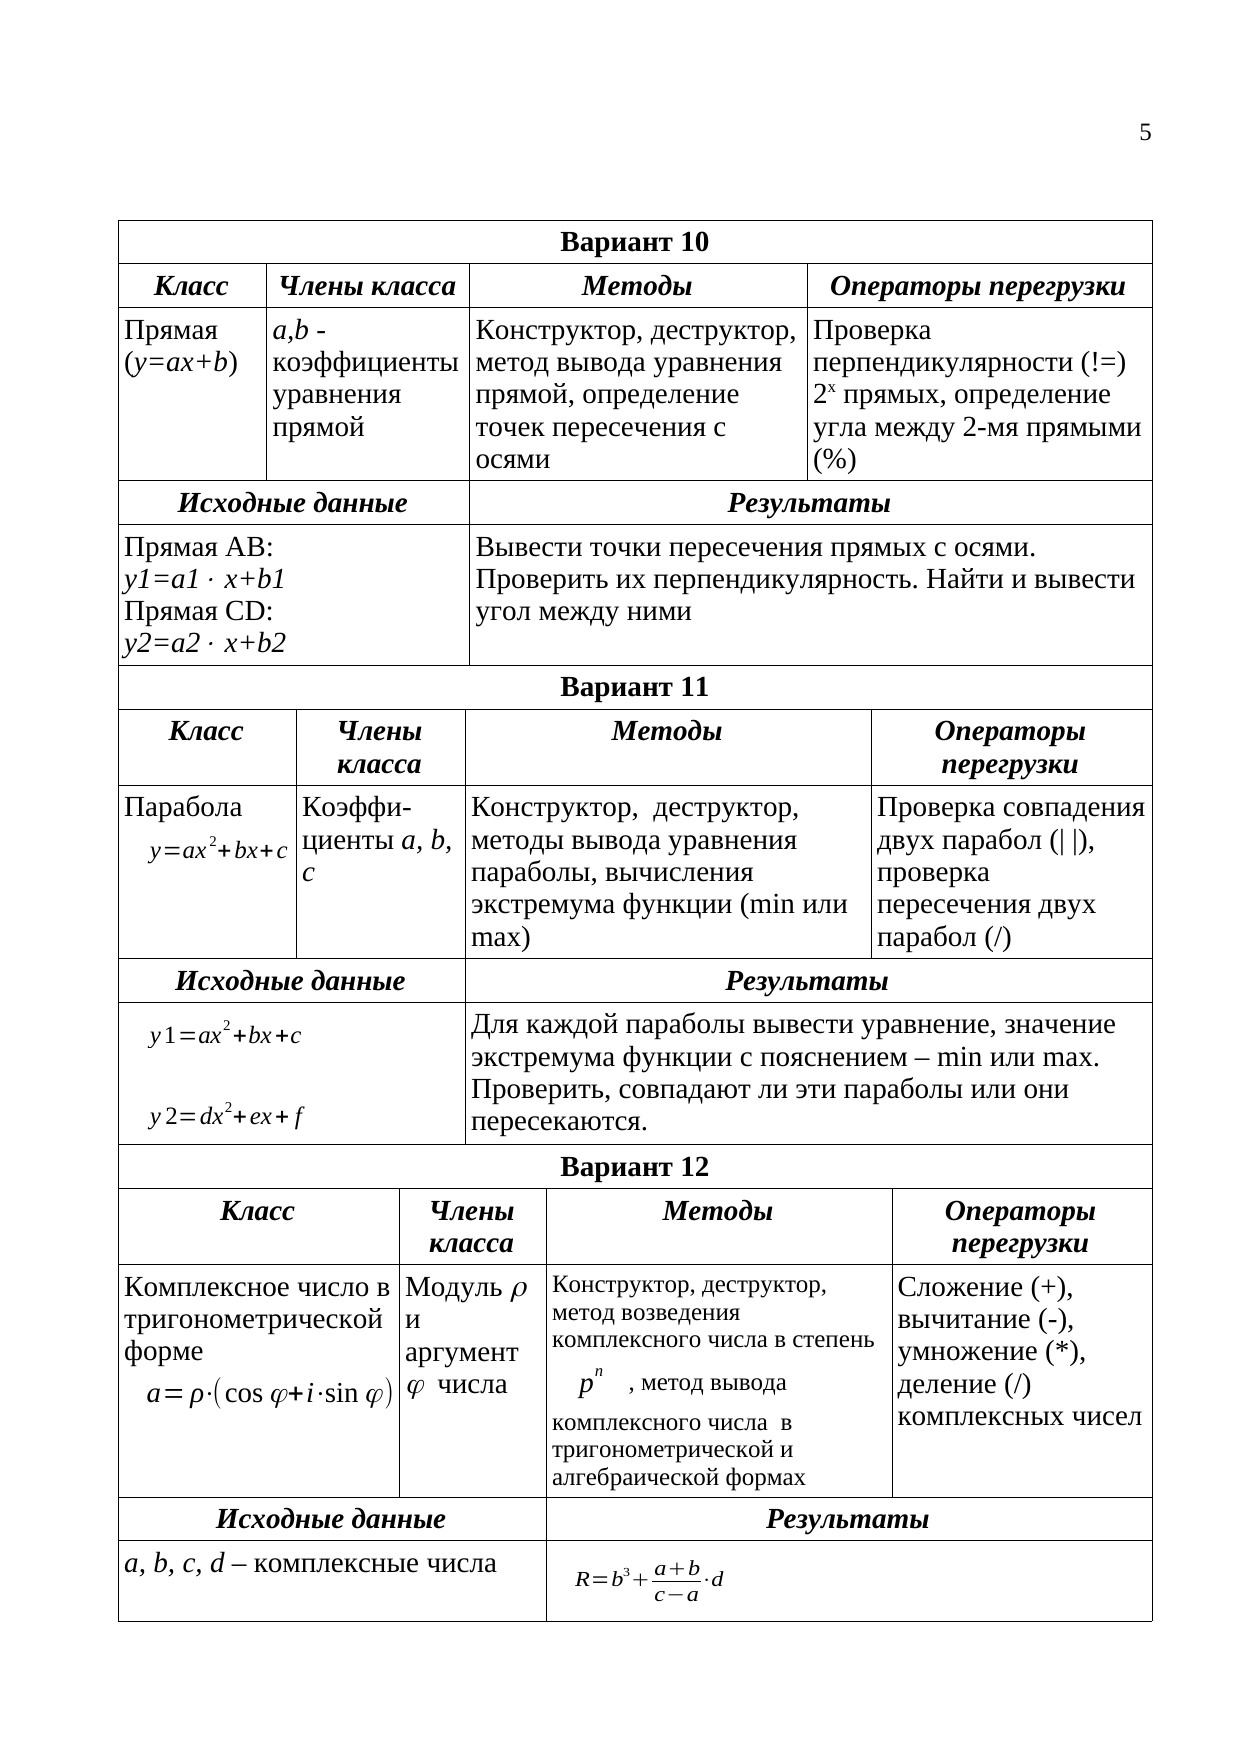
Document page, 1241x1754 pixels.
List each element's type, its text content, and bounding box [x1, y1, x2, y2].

table_cell Сложение (+), вычитание (-), умножение (*), деление (/) комплексных чисел [893, 1265, 1152, 1497]
table_cell a, b, c, d – комплексные числа [119, 1541, 546, 1621]
table_cell Класс [119, 1189, 399, 1264]
table_cell Для каждой параболы вывести уравнение, значение экстремума функции с пояснением – min или max. Проверить, совпадают ли эти параболы или они пересекаются. [466, 1003, 1152, 1144]
table_cell Члены класса [297, 710, 465, 785]
table_cell Прямая АВ: y1=a1 x+b1 Прямая CD: y2=a2 x+b2 [119, 525, 469, 665]
table_cell Операторы перегрузки [808, 264, 1152, 307]
table_cell Результаты [470, 481, 1152, 524]
table_cell Модуль  и аргумент  числа [400, 1265, 546, 1497]
table_cell [547, 1541, 1152, 1621]
table_cell Коэффи­циенты a, b, c [297, 786, 465, 958]
table_cell Проверка совпадения двух парабол (| |), проверка пересечения двух парабол (/) [872, 786, 1152, 958]
table_cell Члены класса [400, 1189, 546, 1264]
table_header Вариант 12 [119, 1145, 1152, 1188]
table_cell Комплексное число в тригонометрической форме [119, 1265, 399, 1497]
table_header Вариант 10 [119, 221, 1152, 263]
table_cell Результаты [547, 1498, 1152, 1540]
table_cell Члены класса [267, 264, 469, 307]
table_cell Операторы перегрузки [872, 710, 1152, 785]
table_cell Проверка перпендикулярности (!=) 2х прямых, определение угла между 2-мя прямыми (%) [808, 308, 1152, 480]
table_cell Парабола [119, 786, 296, 958]
table_cell Вывести точки пересечения прямых с осями. Проверить их перпендикулярность. Найти и вывести угол между ними [470, 525, 1152, 665]
table_cell Конструктор, деструктор, метод вывода уравнения прямой, определение точек пересечения с осями [470, 308, 807, 480]
table_cell Конструктор, деструктор, методы вывода уравнения параболы, вычисления экстремума функции (min или max) [466, 786, 871, 958]
table_cell Конструктор, деструктор, метод возведения комплексного числа в степень , метод вывода комплексного числа в тригонометрической и алгебраической формах [547, 1265, 892, 1497]
table_cell Исходные данные [119, 959, 465, 1002]
table_cell Методы [470, 264, 807, 307]
table_cell [119, 1003, 465, 1144]
table_cell Вариант 11 [119, 666, 1152, 709]
table_cell Методы [547, 1189, 892, 1264]
table_cell Прямая (y=ax+b) [119, 308, 266, 480]
table_cell Методы [466, 710, 871, 785]
table_cell a,b - коэффициенты уравнения прямой [267, 308, 469, 480]
table_cell Класс [119, 710, 296, 785]
table_cell Исходные данные [119, 481, 469, 524]
table_cell Класс [119, 264, 266, 307]
table_cell Операторы перегрузки [893, 1189, 1152, 1264]
table_cell Исходные данные [119, 1498, 546, 1540]
table_cell Результаты [466, 959, 1152, 1002]
